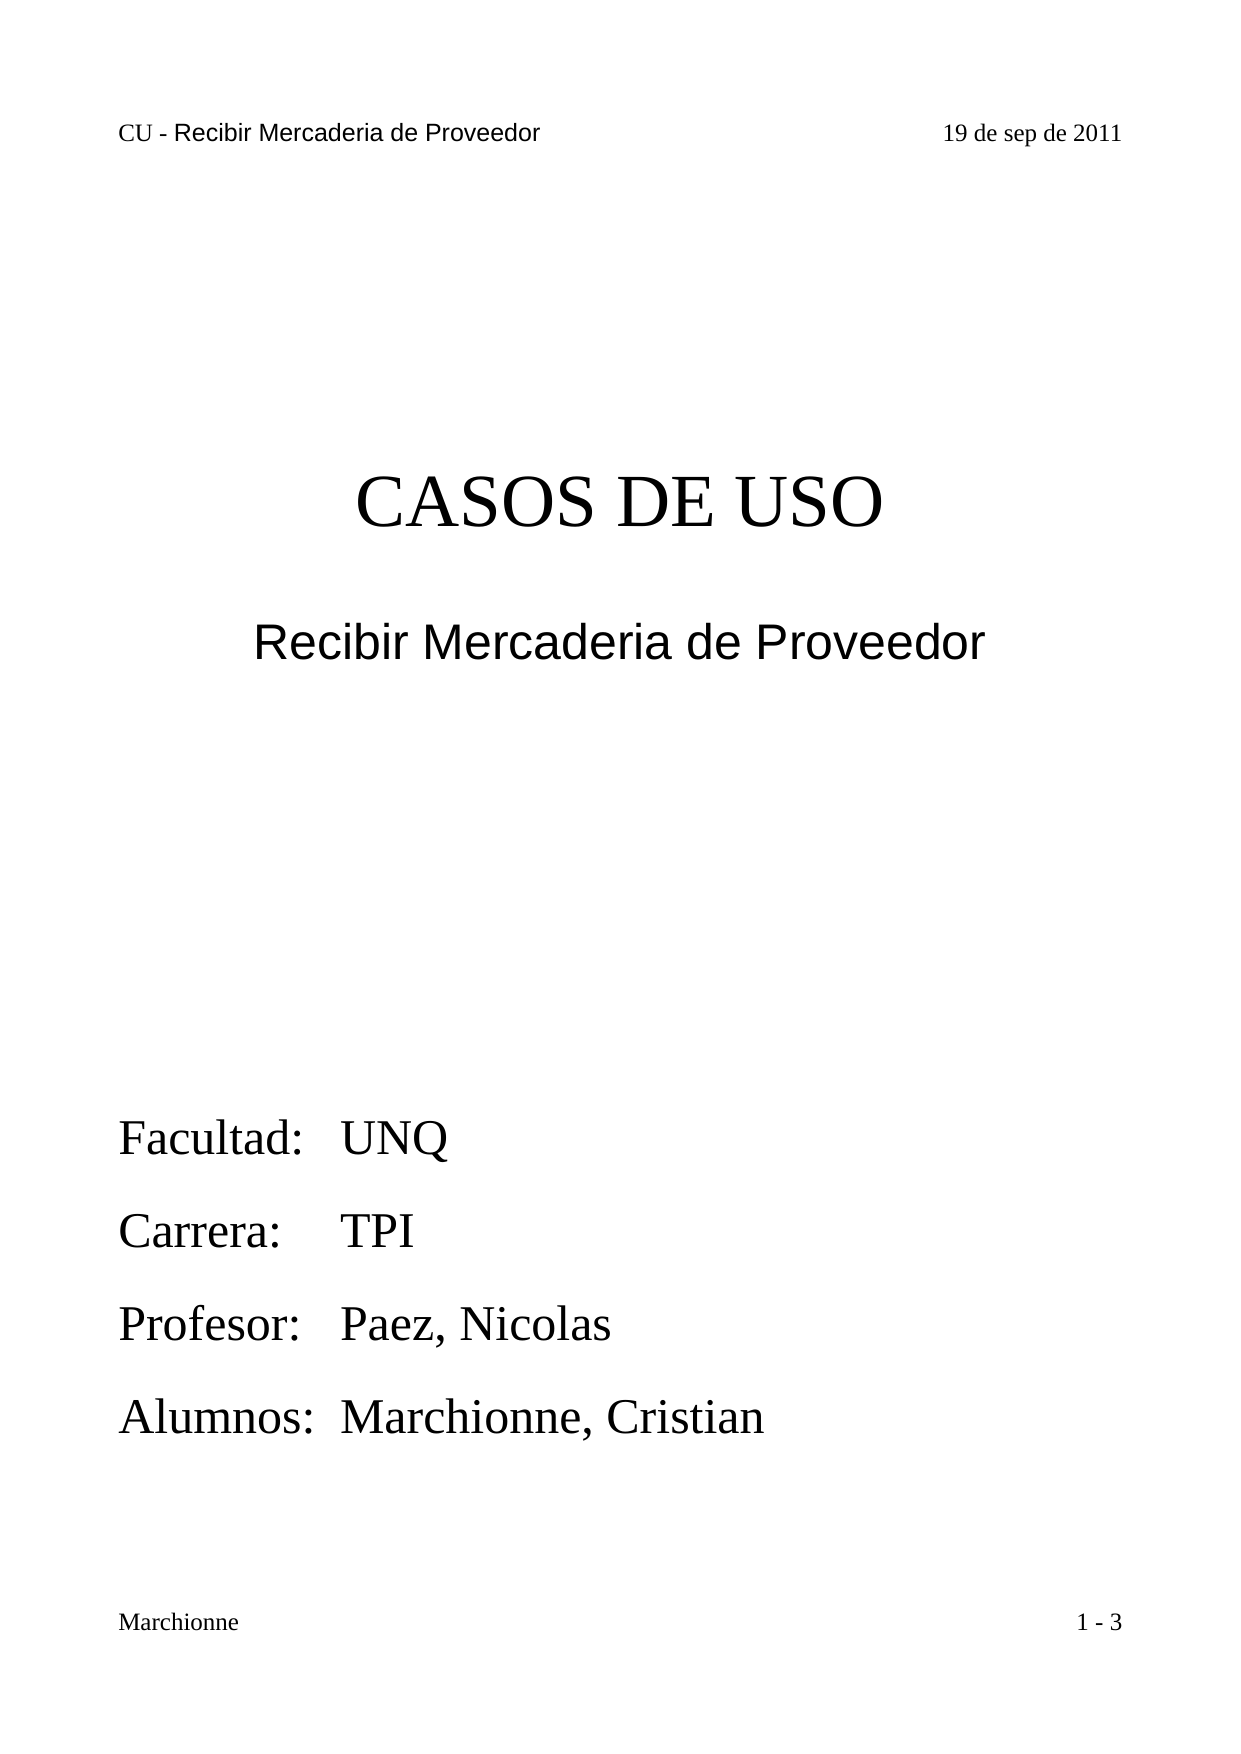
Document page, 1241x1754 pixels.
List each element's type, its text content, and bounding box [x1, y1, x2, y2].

text Profesor: Paez, Nicolas [118, 1294, 1122, 1351]
text Recibir Mercaderia de Proveedor [118, 613, 1122, 670]
text Carrera: TPI [118, 1201, 1122, 1258]
text Facultad: UNQ [118, 1108, 1122, 1165]
text Alumnos: Marchionne, Cristian [118, 1387, 1122, 1502]
text CASOS DE USO [118, 456, 1122, 543]
